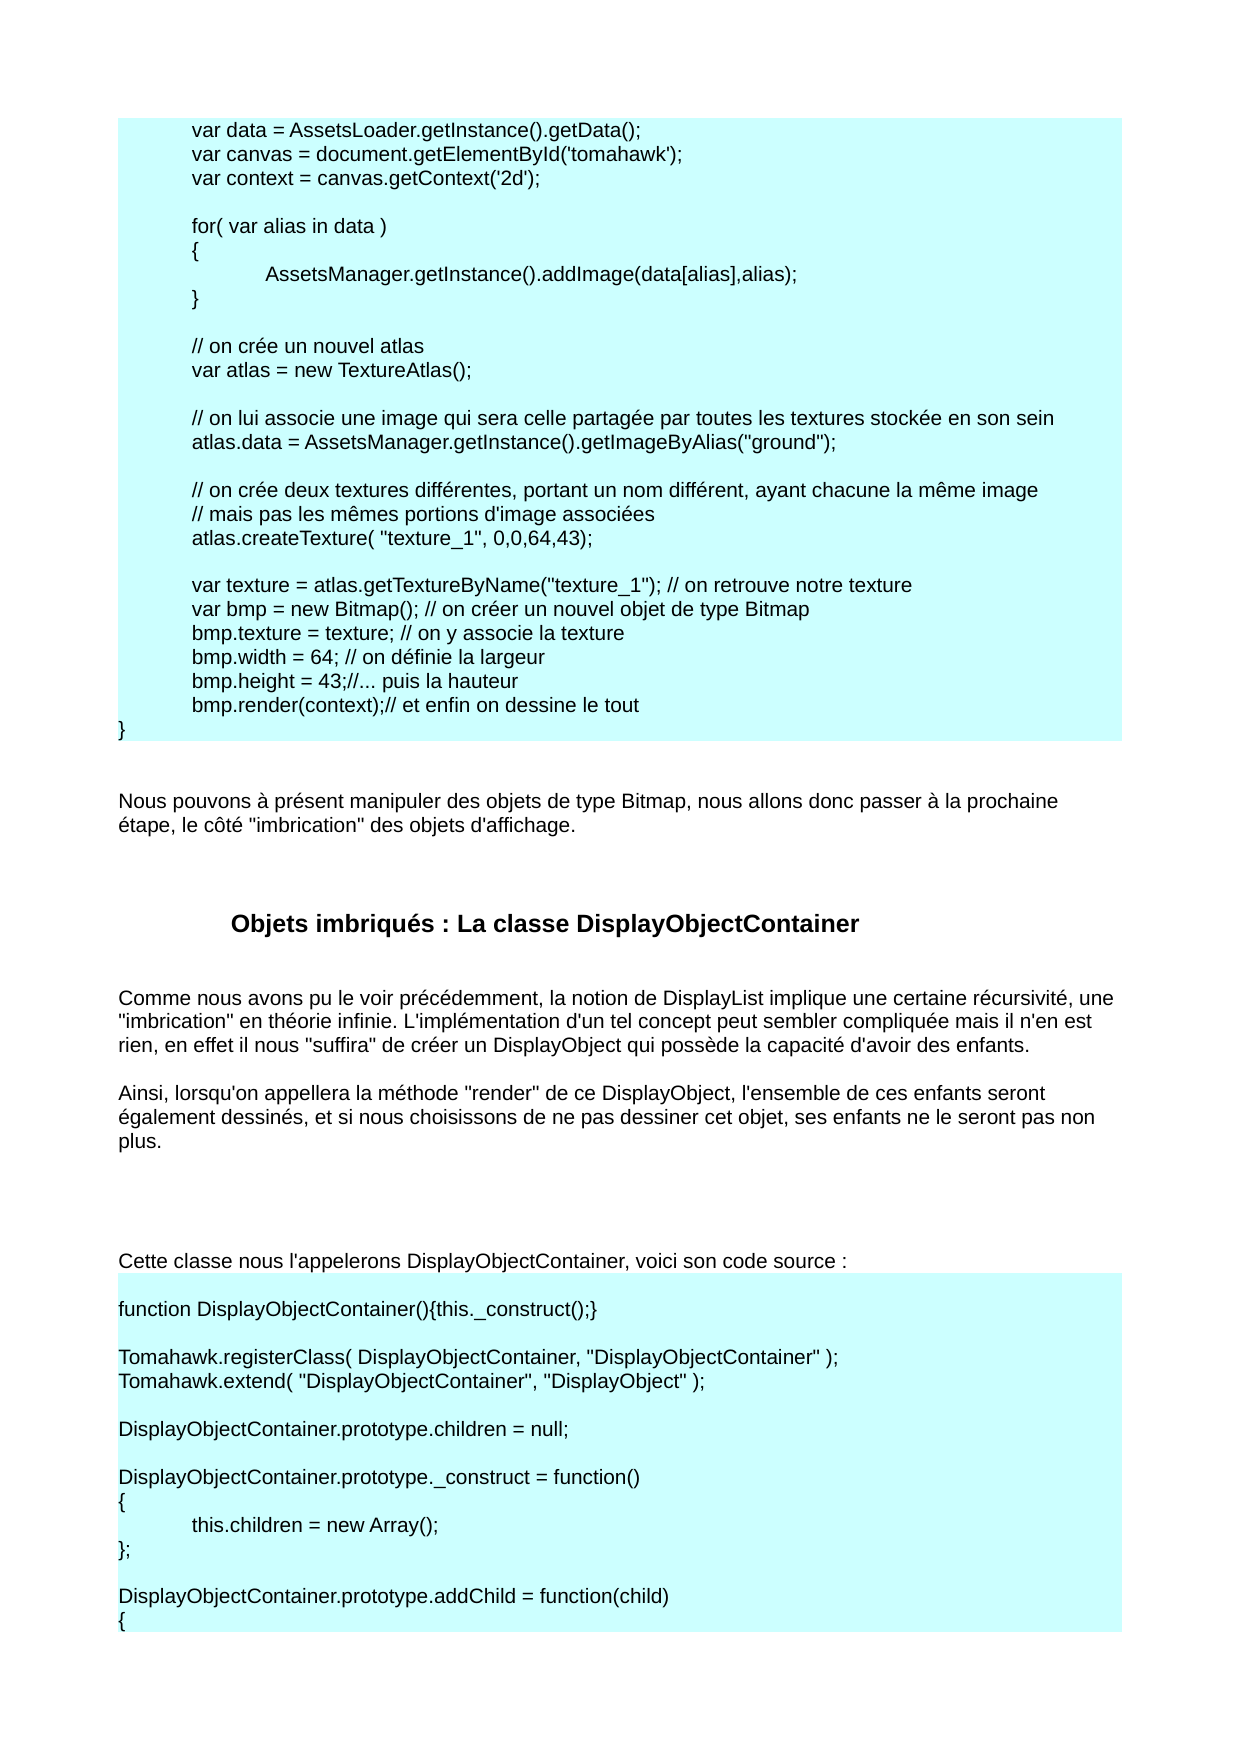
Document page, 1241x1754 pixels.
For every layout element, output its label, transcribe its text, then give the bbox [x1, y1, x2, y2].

text atlas.createTexture( "texture_1", 0,0,64,43); [118, 525, 1122, 549]
text var texture = atlas.getTextureByName("texture_1"); // on retrouve notre texture [118, 573, 1122, 597]
text Comme nous avons pu le voir précédemment, la notion de DisplayList implique une certaine récursivité, une "imbrication" en théorie infinie. L'implémentation d'un tel concept peut sembler compliquée mais il n'en est rien, en effet il nous "suffira" de créer un DisplayObject qui possède la capacité d'avoir des enfants. [118, 985, 1122, 1057]
text bmp.width = 64; // on définie la largeur [118, 645, 1122, 669]
text } [118, 286, 1122, 310]
text { [118, 238, 1122, 262]
text bmp.height = 43;//... puis la hauteur [118, 669, 1122, 693]
text this.children = new Array(); [118, 1512, 1122, 1536]
text { [118, 1488, 1122, 1512]
text // on crée deux textures différentes, portant un nom différent, ayant chacune la même image [118, 477, 1122, 501]
text var data = AssetsLoader.getInstance().getData(); [118, 118, 1122, 142]
text bmp.render(context);// et enfin on dessine le tout [118, 693, 1122, 717]
text }; [118, 1536, 1122, 1560]
text DisplayObjectContainer.prototype._construct = function() [118, 1464, 1122, 1488]
text DisplayObjectContainer.prototype.addChild = function(child) [118, 1584, 1122, 1608]
text var atlas = new TextureAtlas(); [118, 358, 1122, 382]
text AssetsManager.getInstance().addImage(data[alias],alias); [118, 262, 1122, 286]
text Tomahawk.extend( "DisplayObjectContainer", "DisplayObject" ); [118, 1369, 1122, 1393]
text var bmp = new Bitmap(); // on créer un nouvel objet de type Bitmap [118, 597, 1122, 621]
text var context = canvas.getContext('2d'); [118, 166, 1122, 190]
text DisplayObjectContainer.prototype.children = null; [118, 1417, 1122, 1441]
text // on crée un nouvel atlas [118, 334, 1122, 358]
text function DisplayObjectContainer(){this._construct();} [118, 1297, 1122, 1321]
text var canvas = document.getElementById('tomahawk'); [118, 142, 1122, 166]
text atlas.data = AssetsManager.getInstance().getImageByAlias("ground"); [118, 429, 1122, 453]
text { [118, 1608, 1122, 1632]
text Ainsi, lorsqu'on appellera la méthode "render" de ce DisplayObject, l'ensemble de ces enfants seront également dessinés, et si nous choisissons de ne pas dessiner cet objet, ses enfants ne le seront pas non plus. [118, 1081, 1122, 1153]
text bmp.texture = texture; // on y associe la texture [118, 621, 1122, 645]
list Objets imbriqués : La classe DisplayObjectContainer [193, 909, 1122, 937]
text Cette classe nous l'appelerons DisplayObjectContainer, voici son code source : [118, 1249, 1122, 1273]
text Nous pouvons à présent manipuler des objets de type Bitmap, nous allons donc passer à la prochaine étape, le côté "imbrication" des objets d'affichage. [118, 789, 1122, 837]
text Tomahawk.registerClass( DisplayObjectContainer, "DisplayObjectContainer" ); [118, 1345, 1122, 1369]
text } [118, 717, 1122, 741]
text for( var alias in data ) [118, 214, 1122, 238]
text // on lui associe une image qui sera celle partagée par toutes les textures stockée en son sein [118, 406, 1122, 429]
text // mais pas les mêmes portions d'image associées [118, 501, 1122, 525]
